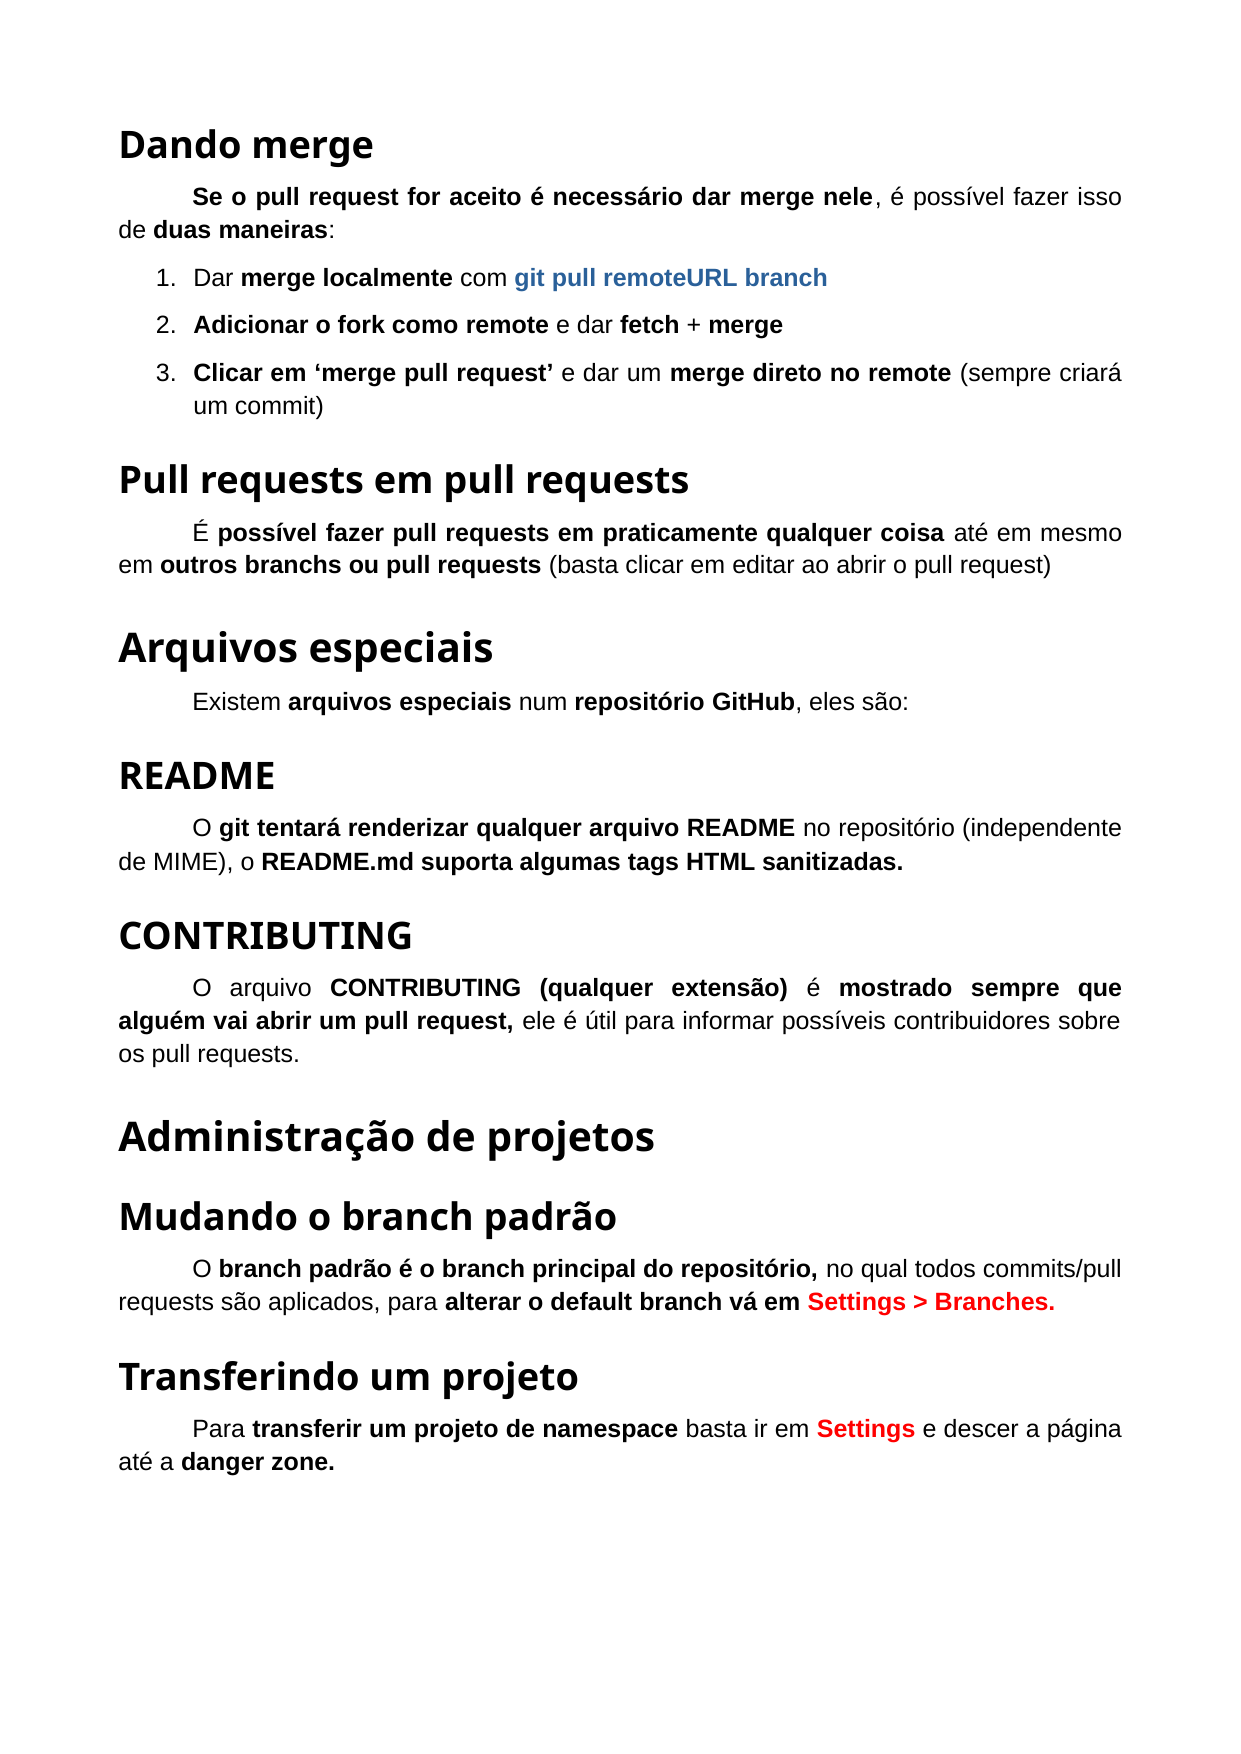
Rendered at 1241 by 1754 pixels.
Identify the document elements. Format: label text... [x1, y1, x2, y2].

subtitle Dando merge [118, 118, 1122, 170]
subtitle README [118, 749, 1122, 801]
subtitle Arquivos especiais [118, 619, 1122, 674]
text O git tentará renderizar qualquer arquivo README no repositório (independente de MIME), o README.md suporta algumas tags HTML sanitizadas. [118, 813, 1122, 875]
subtitle Administração de projetos [118, 1107, 1122, 1163]
subtitle CONTRIBUTING [118, 909, 1122, 960]
text É possível fazer pull requests em praticamente qualquer coisa até em mesmo em outros branchs ou pull requests (basta clicar em editar ao abrir o pull request) [118, 517, 1122, 579]
text Existem arquivos especiais num repositório GitHub, eles são: [118, 687, 1122, 716]
text O arquivo CONTRIBUTING (qualquer extensão) é mostrado sempre que alguém vai abrir um pull request, ele é útil para informar possíveis contribuidores sobre os pull requests. [118, 973, 1122, 1068]
subtitle Transferindo um projeto [118, 1349, 1122, 1401]
text Se o pull request for aceito é necessário dar merge nele, é possível fazer isso de duas maneiras: [118, 182, 1122, 244]
text Para transferir um projeto de namespace basta ir em Settings e descer a página até a danger zone. [118, 1413, 1122, 1475]
list Dar merge localmente com git pull remoteURL branch [156, 263, 1122, 292]
subtitle Pull requests em pull requests [118, 453, 1122, 505]
list Clicar em ‘merge pull request’ e dar um merge direto no remote (sempre criará um commit) [156, 358, 1122, 420]
subtitle Mudando o branch padrão [118, 1190, 1122, 1242]
text O branch padrão é o branch principal do repositório, no qual todos commits/pull requests são aplicados, para alterar o default branch vá em Settings > Branches. [118, 1254, 1122, 1316]
list Adicionar o fork como remote e dar fetch + merge [156, 311, 1122, 339]
